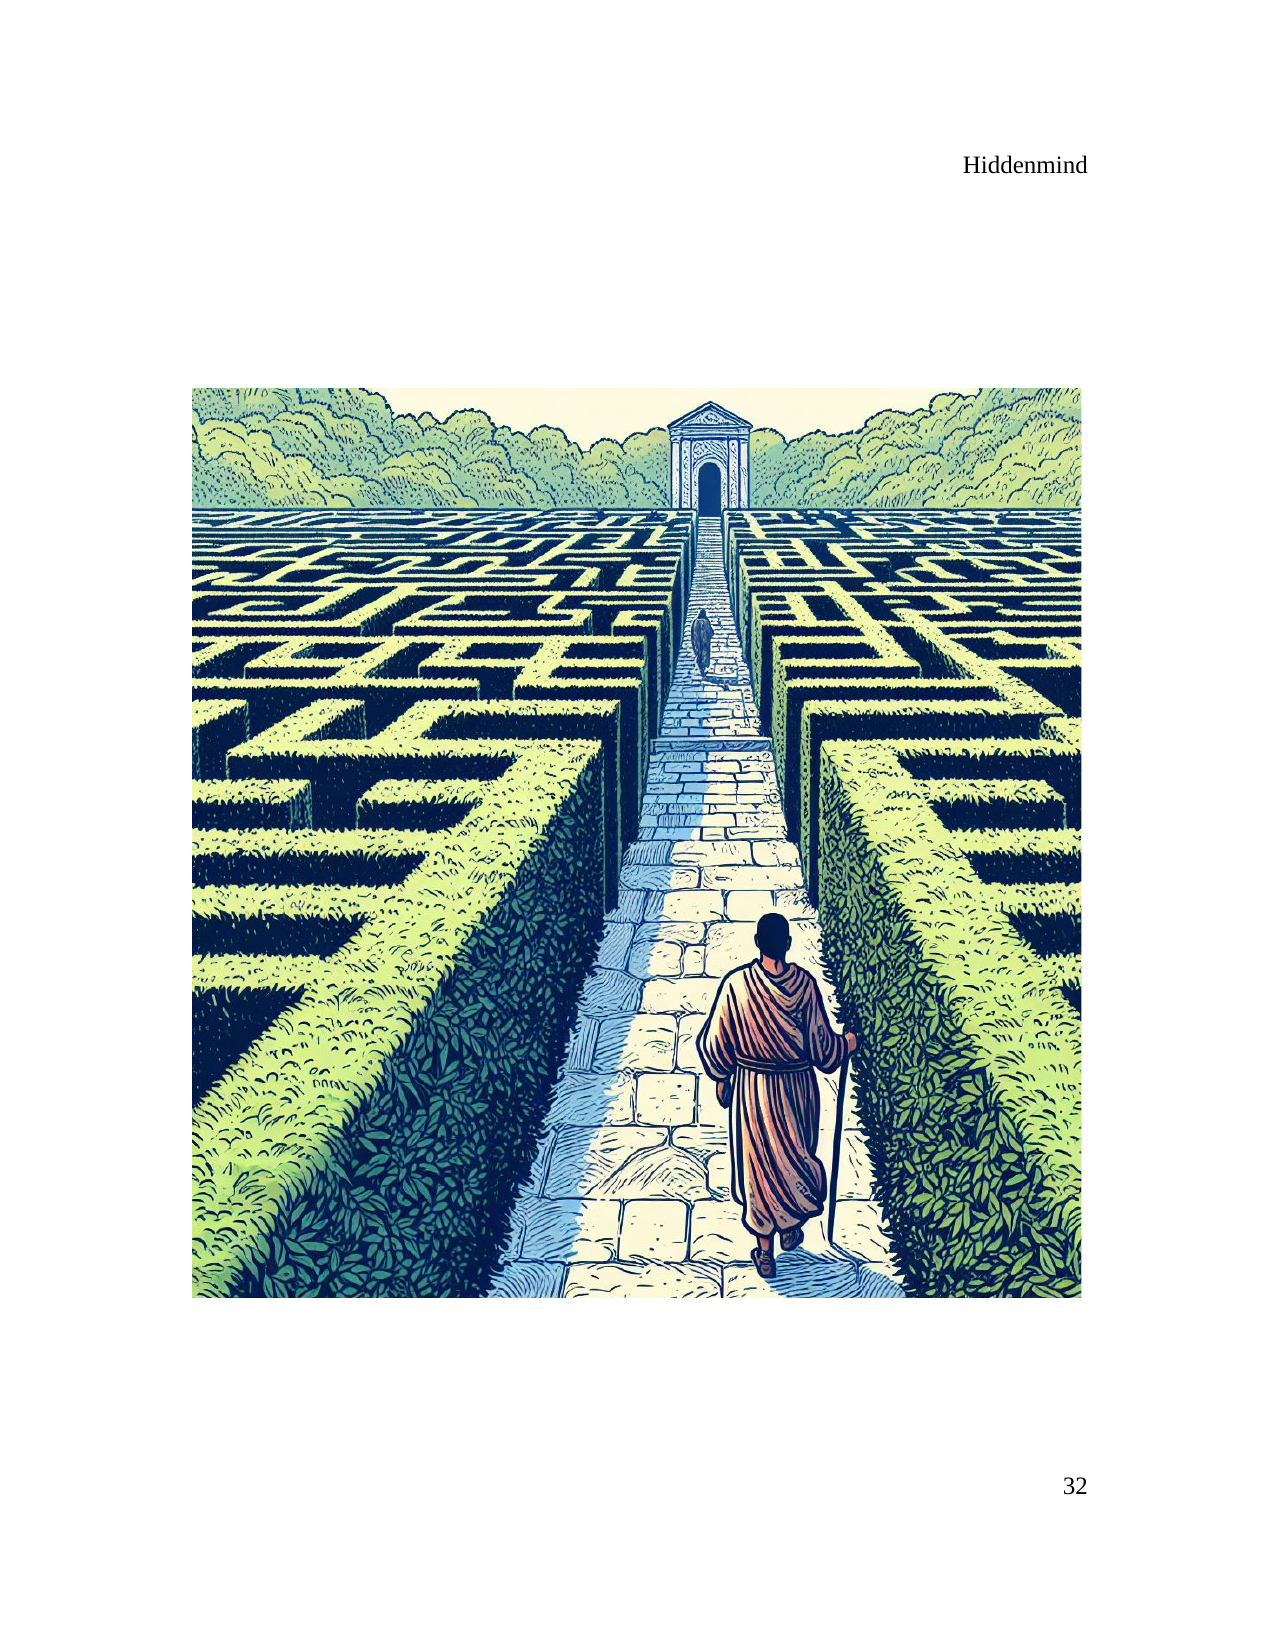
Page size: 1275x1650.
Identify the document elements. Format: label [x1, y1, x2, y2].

picture [192, 388, 1082, 1298]
